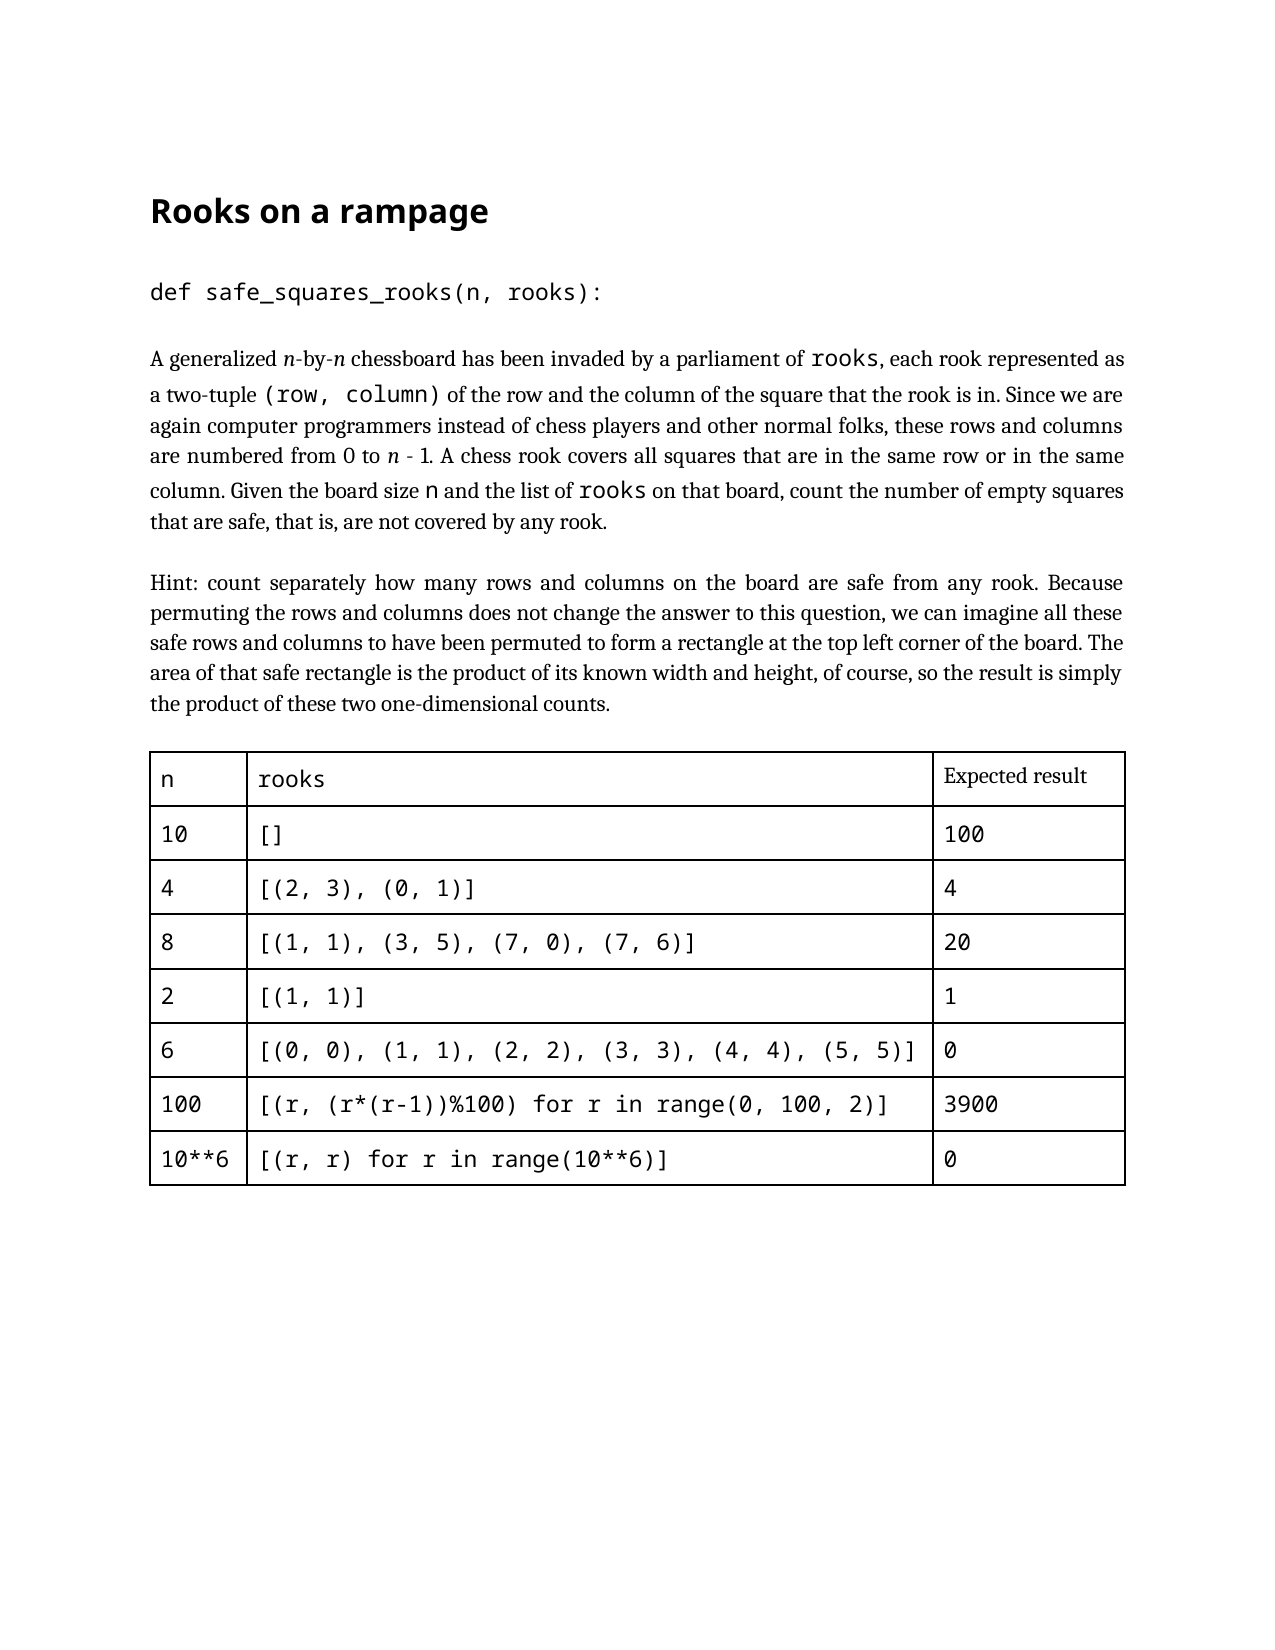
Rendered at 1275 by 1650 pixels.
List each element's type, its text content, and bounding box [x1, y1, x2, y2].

table_cell [(0, 0), (1, 1), (2, 2), (3, 3), (4, 4), (5, 5)] [248, 1024, 932, 1076]
table_header Expected result [934, 753, 1124, 805]
table_cell [(r, (r*(r-1))%100) for r in range(0, 100, 2)] [248, 1078, 932, 1130]
table_cell [(1, 1), (3, 5), (7, 0), (7, 6)] [248, 915, 932, 967]
table_cell 10 [151, 807, 246, 859]
table_cell 0 [934, 1024, 1124, 1076]
table_cell 4 [151, 861, 246, 913]
table_cell 100 [934, 807, 1124, 859]
text Hint: count separately how many rows and columns on the board are safe from any rook. Because permuting the rows and columns does not change the answer to this question, we can imagine all these safe rows and columns to have been permuted to form a rectangle at the top left corner of the board. The area of that safe rectangle is the product of its known width and height, of course, so the result is simply the product of these two one-dimensional counts. [150, 569, 1125, 717]
table_cell 2 [151, 970, 246, 1022]
table_header n [151, 753, 246, 805]
table_cell [] [248, 807, 932, 859]
table_cell 0 [934, 1132, 1124, 1184]
table_cell 6 [151, 1024, 246, 1076]
table_header rooks [248, 753, 932, 805]
table_cell 8 [151, 915, 246, 967]
table_cell [(2, 3), (0, 1)] [248, 861, 932, 913]
table_cell 1 [934, 970, 1124, 1022]
table_cell 20 [934, 915, 1124, 967]
table_cell 100 [151, 1078, 246, 1130]
table_cell [(1, 1)] [248, 970, 932, 1022]
text def safe_squares_rooks(n, rooks): [150, 276, 1125, 307]
table_cell 10**6 [151, 1132, 246, 1184]
table_cell 3900 [934, 1078, 1124, 1130]
subtitle Rooks on a rampage [150, 187, 1125, 233]
text A generalized n-by-n chessboard has been invaded by a parliament of rooks, each rook represented as a two-tuple (row, column) of the row and the column of the square that the rook is in. Since we are again computer programmers instead of chess players and other normal folks, these rows and columns are numbered from 0 to n - 1. A chess rook covers all squares that are in the same row or in the same column. Given the board size n and the list of rooks on that board, count the number of empty squares that are safe, that is, are not covered by any rook. [150, 342, 1125, 536]
table_cell 4 [934, 861, 1124, 913]
table_cell [(r, r) for r in range(10**6)] [248, 1132, 932, 1184]
